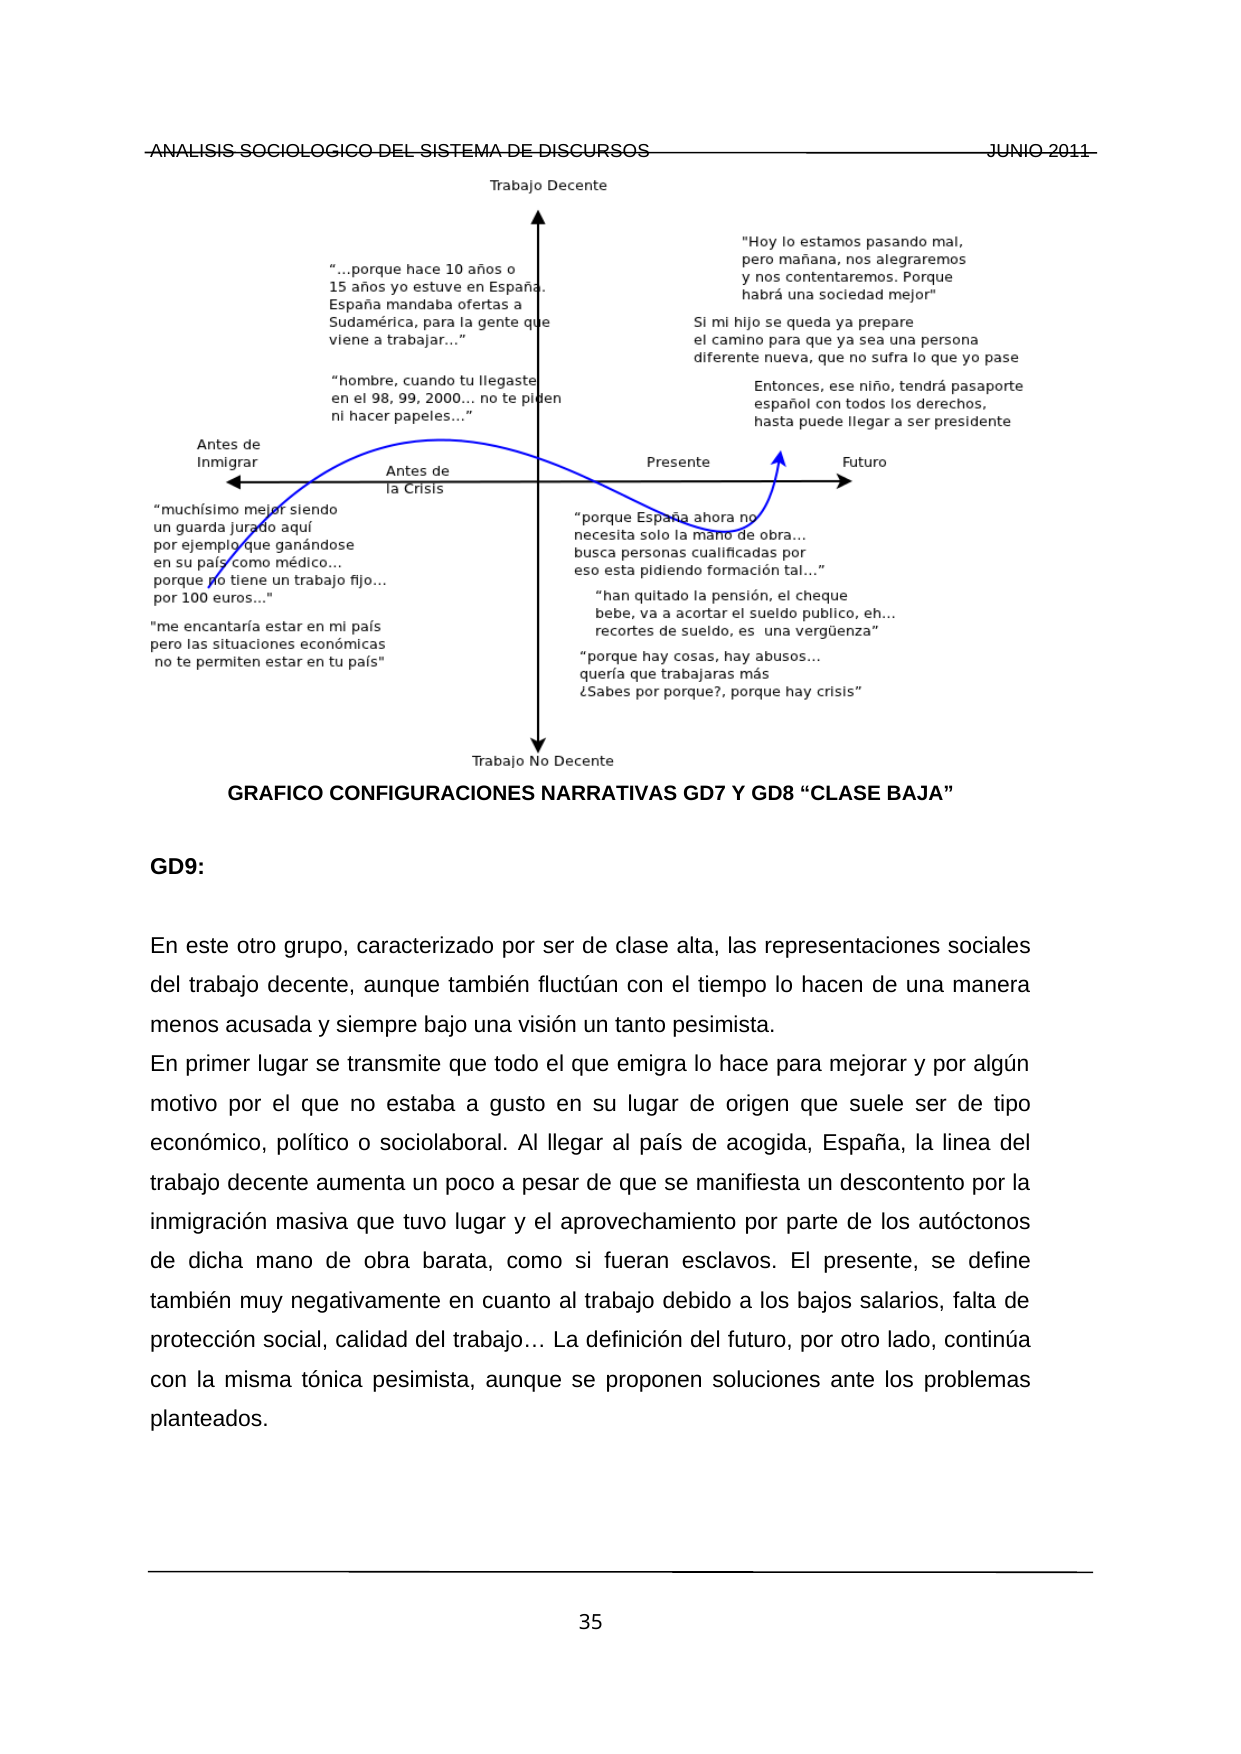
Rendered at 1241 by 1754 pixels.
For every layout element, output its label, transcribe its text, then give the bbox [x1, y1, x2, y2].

text GRAFICO CONFIGURACIONES NARRATIVAS GD7 Y GD8 “CLASE BAJA” [150, 781, 1031, 805]
text En este otro grupo, caracterizado por ser de clase alta, las representaciones sociales del trabajo decente, aunque también fluctúan con el tiempo lo hacen de una manera menos acusada y siempre bajo una visión un tanto pesimista. [150, 932, 1031, 1037]
picture [150, 177, 1027, 768]
text En primer lugar se transmite que todo el que emigra lo hace para mejorar y por algún motivo por el que no estaba a gusto en su lugar de origen que suele ser de tipo económico, político o sociolaboral. Al llegar al país de acogida, España, la linea del trabajo decente aumenta un poco a pesar de que se manifiesta un descontento por la inmigración masiva que tuvo lugar y el aprovechamiento por parte de los autóctonos de dicha mano de obra barata, como si fueran esclavos. El presente, se define también muy negativamente en cuanto al trabajo debido a los bajos salarios, falta de protección social, calidad del trabajo… La definición del futuro, por otro lado, continúa con la misma tónica pesimista, aunque se proponen soluciones ante los problemas planteados. [150, 1050, 1031, 1432]
text GD9: [150, 853, 1031, 879]
